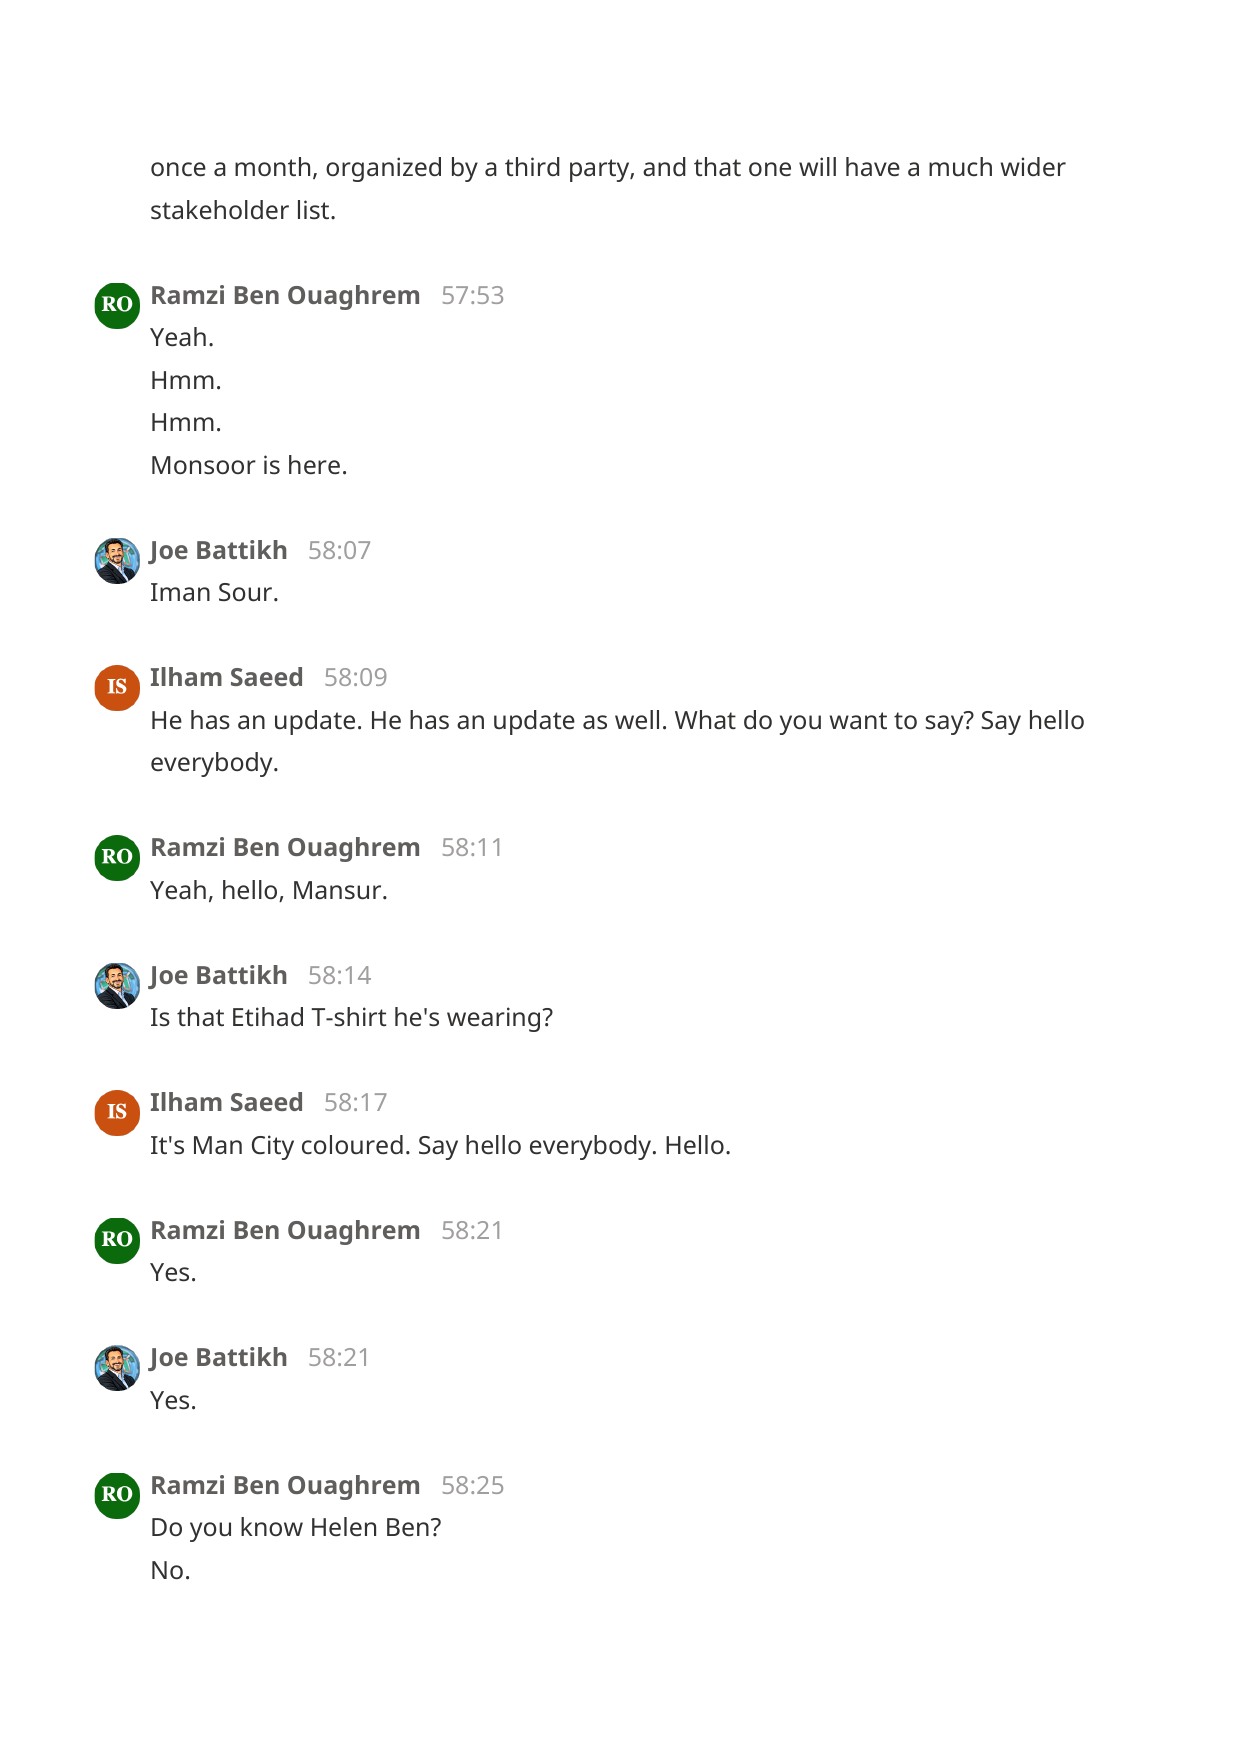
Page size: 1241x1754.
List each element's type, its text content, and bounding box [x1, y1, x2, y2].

text Ramzi Ben Ouaghrem 58:25 Do you know Helen Ben? No. [150, 1425, 1090, 1587]
text Ramzi Ben Ouaghrem 57:53 Yeah. Hmm. Hmm. Monsoor is here. [150, 235, 1090, 482]
text Joe Battikh 58:21 Yes. [150, 1297, 1090, 1417]
text Ramzi Ben Ouaghrem 58:21 Yes. [150, 1170, 1090, 1289]
text Joe Battikh 58:07 Iman Sour. [150, 490, 1090, 609]
text Ilham Saeed 58:17 It's Man City coloured. Say hello everybody. Hello. [150, 1042, 1090, 1162]
text Joe Battikh 58:14 Is that Etihad T-shirt he's wearing? [150, 915, 1090, 1034]
text Ramzi Ben Ouaghrem 58:11 Yeah, hello, Mansur. [150, 787, 1090, 907]
text Ilham Saeed 58:09 He has an update. He has an update as well. What do you want to say? Say hello everybody. [150, 617, 1090, 779]
text once a month, organized by a third party, and that one will have a much wider stakeholder list. [150, 150, 1090, 227]
